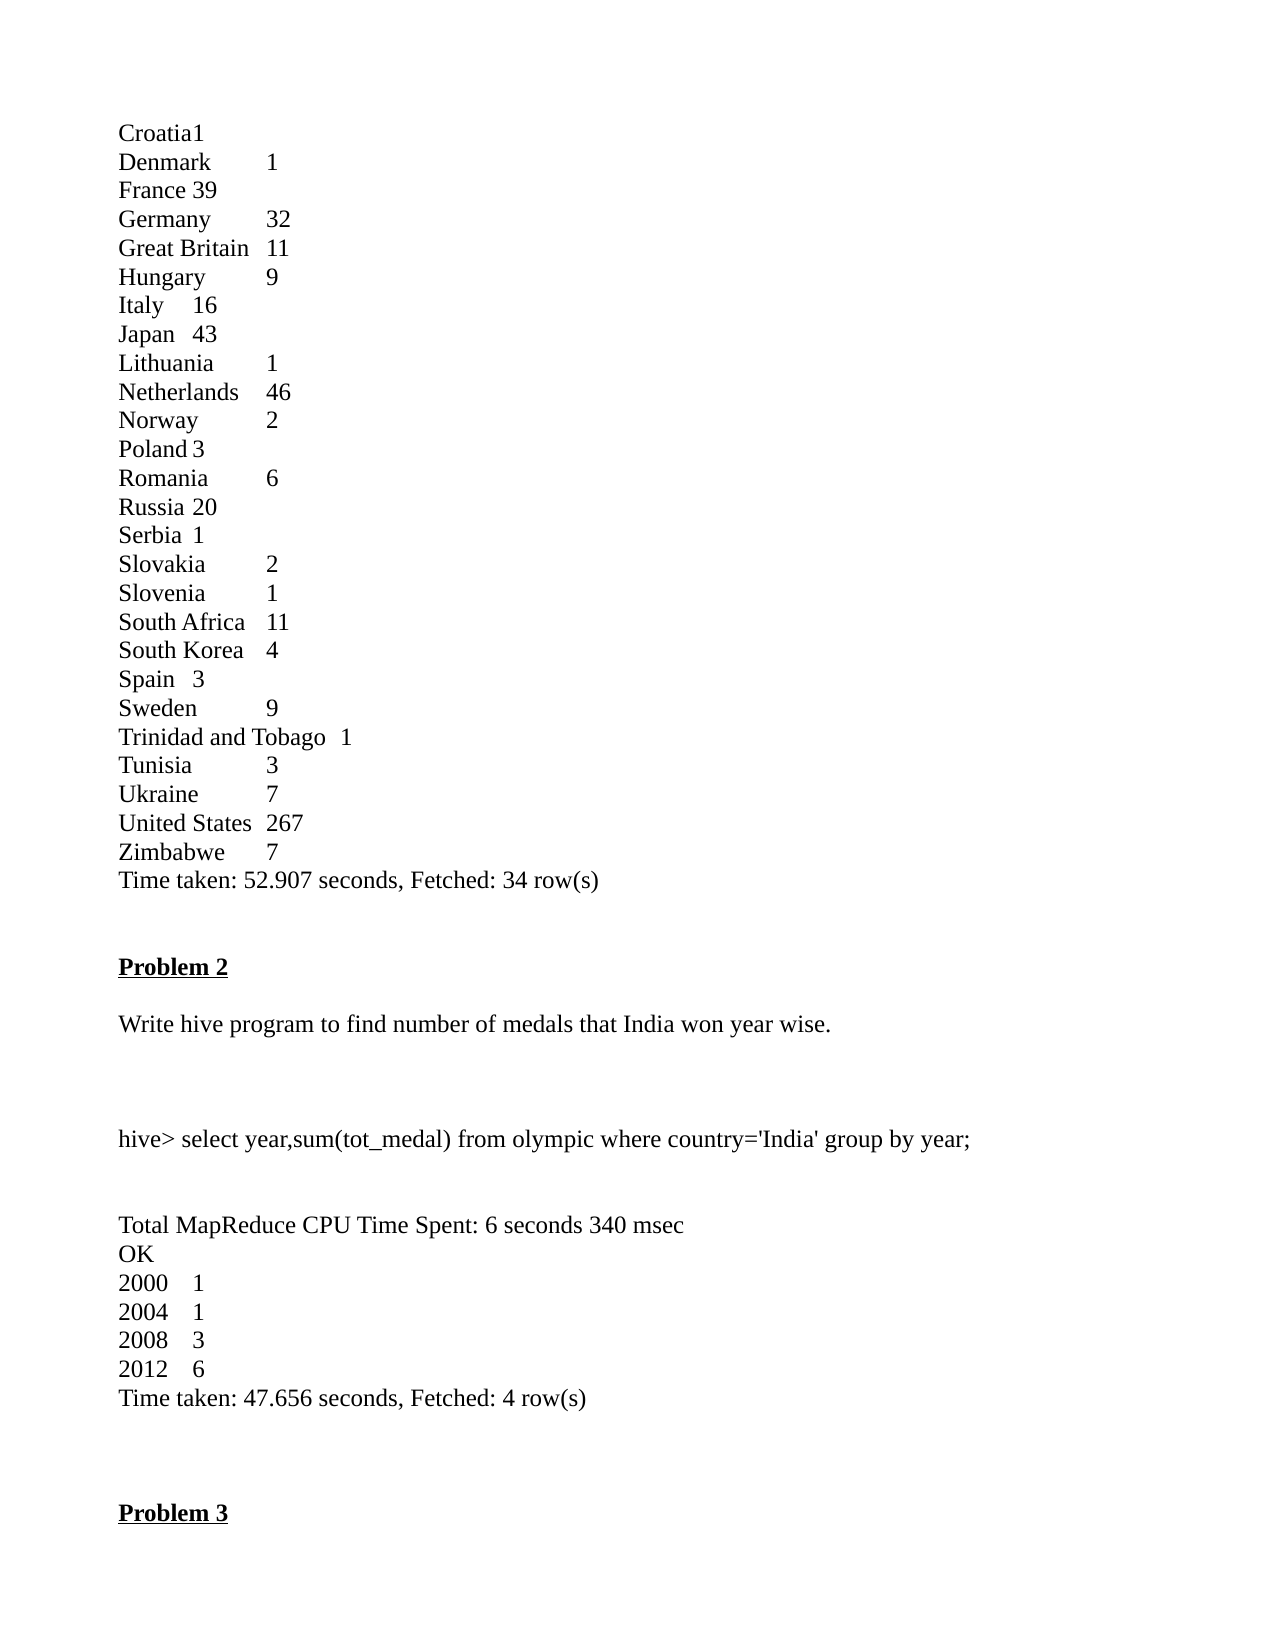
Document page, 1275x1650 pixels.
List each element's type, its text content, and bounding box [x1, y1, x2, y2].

text 2000 1 [118, 1268, 1157, 1297]
text Ukraine 7 [118, 779, 1157, 808]
text Lithuania 1 [118, 348, 1157, 377]
text Slovakia 2 [118, 549, 1157, 578]
text OK [118, 1239, 1157, 1268]
text Write hive program to find number of medals that India won year wise. [118, 1009, 1157, 1038]
text Time taken: 52.907 seconds, Fetched: 34 row(s) [118, 866, 1157, 894]
text Zimbabwe 7 [118, 837, 1157, 866]
text Netherlands 46 [118, 377, 1157, 406]
text Denmark 1 [118, 147, 1157, 176]
text Sweden 9 [118, 693, 1157, 722]
text South Korea 4 [118, 636, 1157, 664]
text Time taken: 47.656 seconds, Fetched: 4 row(s) [118, 1383, 1157, 1412]
text hive> select year,sum(tot_medal) from olympic where country='India' group by year; [118, 1124, 1157, 1153]
text 2008 3 [118, 1326, 1157, 1354]
text Spain 3 [118, 664, 1157, 693]
text Problem 2 [118, 952, 1157, 981]
text Total MapReduce CPU Time Spent: 6 seconds 340 msec [118, 1211, 1157, 1239]
text Russia 20 [118, 492, 1157, 521]
text Poland 3 [118, 434, 1157, 463]
text Problem 3 [118, 1498, 1157, 1527]
text Croatia 1 [118, 118, 1157, 147]
text Serbia 1 [118, 521, 1157, 549]
text Romania 6 [118, 463, 1157, 492]
text Norway 2 [118, 406, 1157, 434]
text Japan 43 [118, 319, 1157, 348]
text Great Britain 11 [118, 233, 1157, 262]
text 2004 1 [118, 1297, 1157, 1326]
text South Africa 11 [118, 607, 1157, 636]
text 2012 6 [118, 1354, 1157, 1383]
text United States 267 [118, 808, 1157, 837]
text Trinidad and Tobago 1 [118, 722, 1157, 751]
text France 39 [118, 176, 1157, 204]
text Tunisia 3 [118, 751, 1157, 779]
text Germany 32 [118, 204, 1157, 233]
text Slovenia 1 [118, 578, 1157, 607]
text Hungary 9 [118, 262, 1157, 291]
text Italy 16 [118, 291, 1157, 319]
